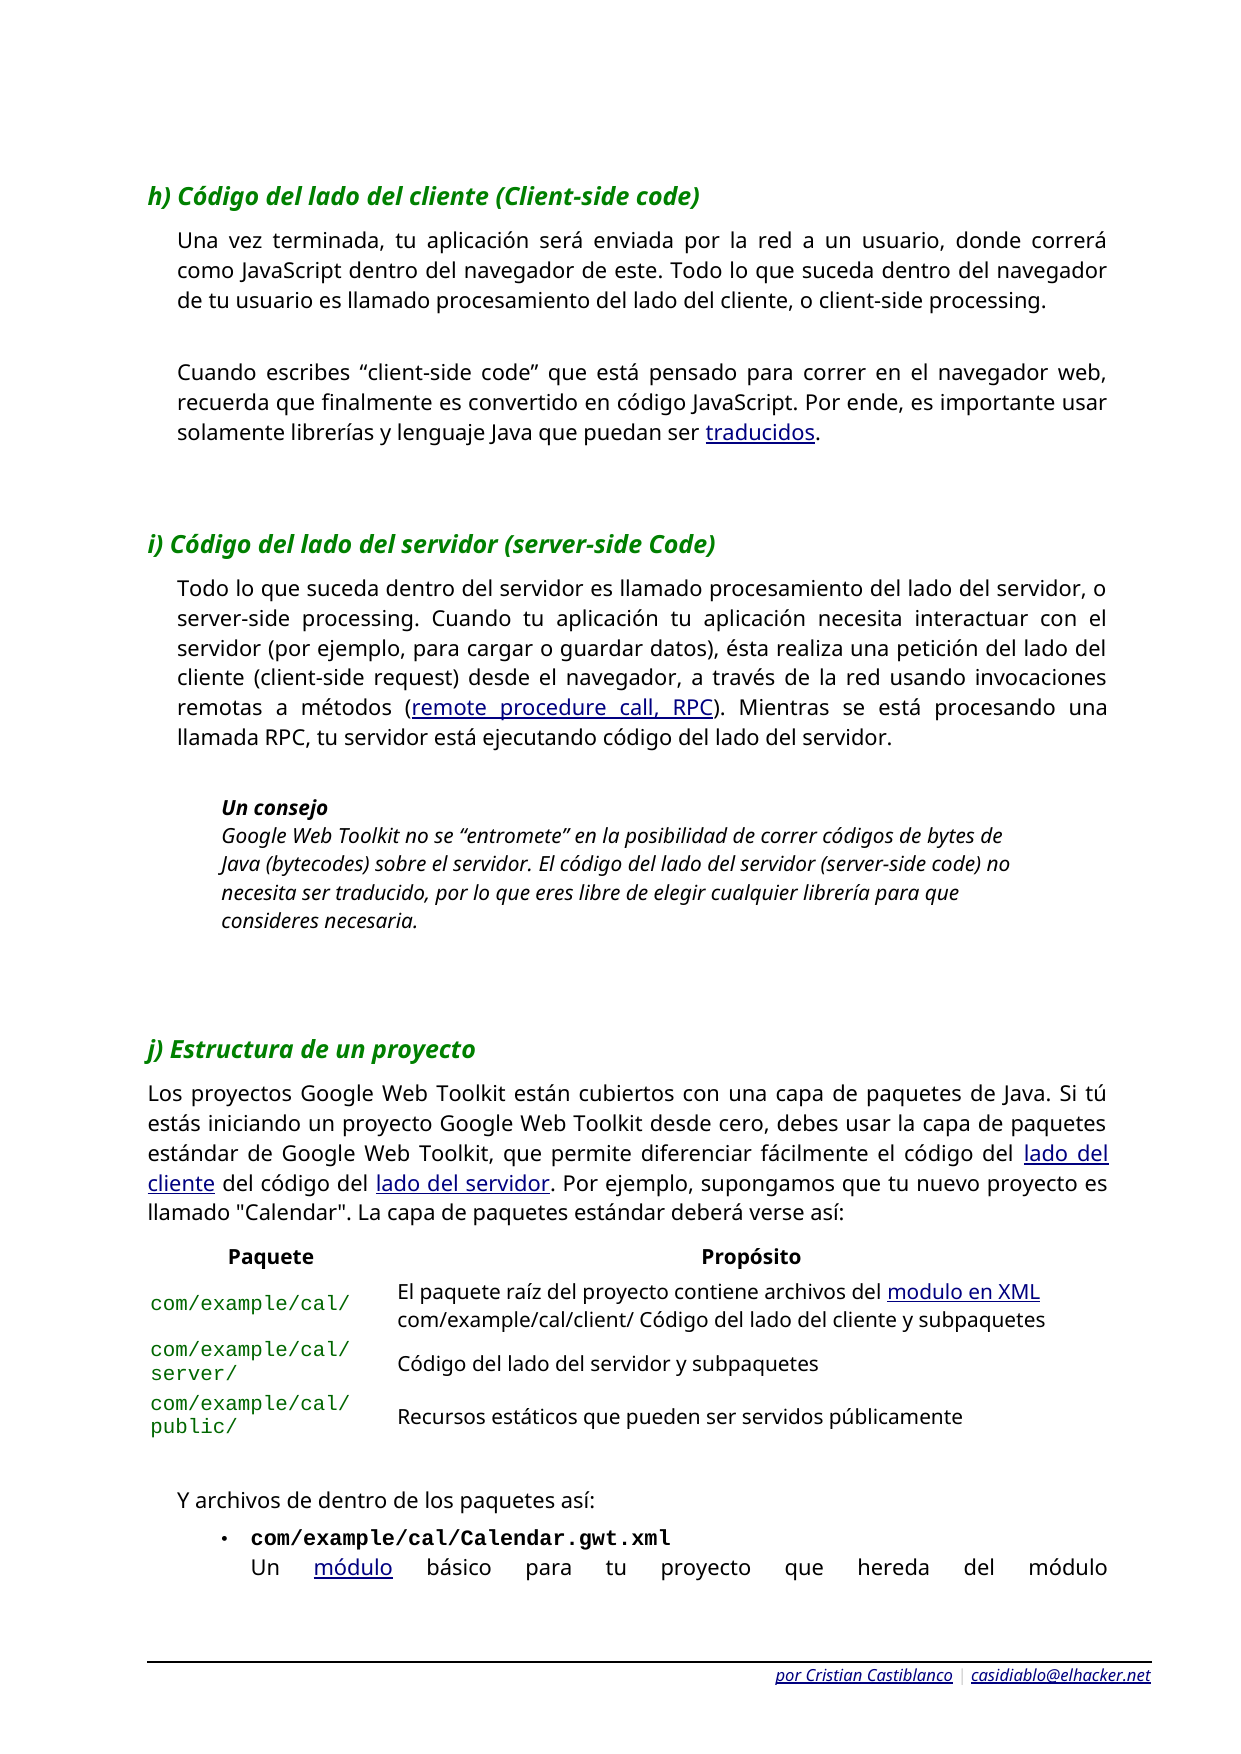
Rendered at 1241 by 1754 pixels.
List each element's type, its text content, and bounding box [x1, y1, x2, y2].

text Un consejo Google Web Toolkit no se “entromete” en la posibilidad de correr códigos de bytes de Java (bytecodes) sobre el servidor. El código del lado del servidor (server-side code) no necesita ser traducido, por lo que eres libre de elegir cualquier librería para que consideres necesaria. [221, 764, 1049, 935]
text Cuando escribes “client-side code” que está pensado para correr en el navegador web, recuerda que finalmente es convertido en código JavaScript. Por ende, es importante usar solamente librerías y lenguaje Java que puedan ser traducidos. [177, 327, 1108, 447]
text Y archivos de dentro de los paquetes así: [177, 1485, 1108, 1515]
table_cell Recursos estáticos que pueden ser servidos públicamente [394, 1390, 1108, 1443]
subtitle i) Código del lado del servidor (server-side Code) [147, 526, 1108, 560]
text Todo lo que suceda dentro del servidor es llamado procesamiento del lado del servidor, o server-side processing. Cuando tu aplicación tu aplicación necesita interactuar con el servidor (por ejemplo, para cargar o guardar datos), ésta realiza una petición del lado del cliente (client-side request) desde el navegador, a través de la red usando invocaciones remotas a métodos (remote procedure call, RPC). Mientras se está procesando una llamada RPC, tu servidor está ejecutando código del lado del servidor. [177, 573, 1108, 752]
table_header Propósito [394, 1240, 1108, 1274]
table_cell com/example/cal/public/ [147, 1390, 394, 1443]
text Una vez terminada, tu aplicación será enviada por la red a un usuario, donde correrá como JavaScript dentro del navegador de este. Todo lo que suceda dentro del navegador de tu usuario es llamado procesamiento del lado del cliente, o client-side processing. [177, 226, 1108, 315]
subtitle h) Código del lado del cliente (Client-side code) [147, 179, 1108, 213]
subtitle j) Estructura de un proyecto [147, 1032, 1108, 1066]
list com/example/cal/Calendar.gwt.xml Un módulo básico para tu proyecto que hereda del módulo [221, 1527, 1108, 1582]
table_cell com/example/cal/ [147, 1274, 394, 1337]
table_cell com/example/cal/server/ [147, 1337, 394, 1390]
text Los proyectos Google Web Toolkit están cubiertos con una capa de paquetes de Java. Si tú estás iniciando un proyecto Google Web Toolkit desde cero, debes usar la capa de paquetes estándar de Google Web Toolkit, que permite diferenciar fácilmente el código del lado del cliente del código del lado del servidor. Por ejemplo, supongamos que tu nuevo proyecto es llamado "Calendar". La capa de paquetes estándar deberá verse así: [147, 1078, 1108, 1227]
table_header Paquete [147, 1240, 394, 1274]
table_cell El paquete raíz del proyecto contiene archivos del modulo en XML com/example/cal/client/ Código del lado del cliente y subpaquetes [394, 1274, 1108, 1337]
table_cell Código del lado del servidor y subpaquetes [394, 1337, 1108, 1390]
